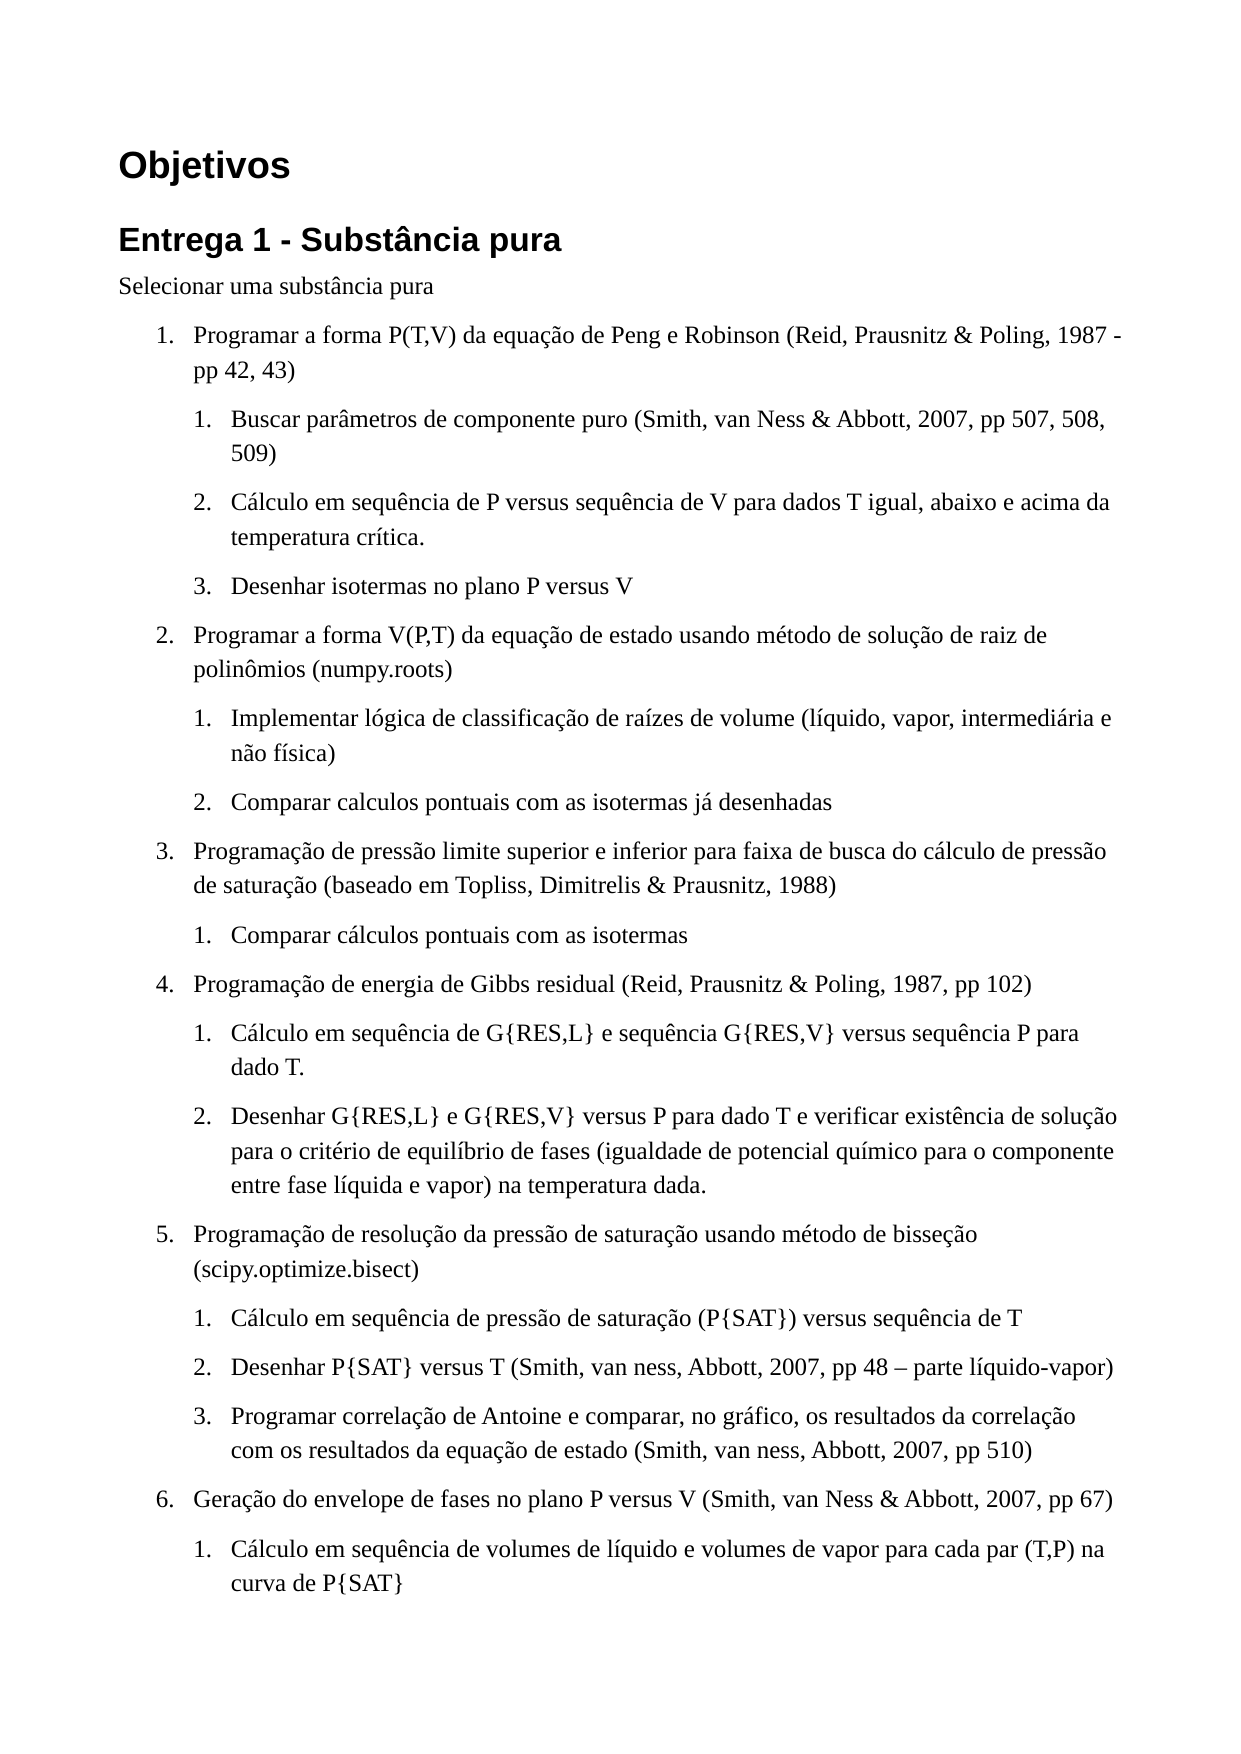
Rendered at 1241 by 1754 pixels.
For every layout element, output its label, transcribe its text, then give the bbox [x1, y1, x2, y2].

list Programação de energia de Gibbs residual (Reid, Prausnitz & Poling, 1987, pp 102) [156, 969, 1122, 997]
list Programação de pressão limite superior e inferior para faixa de busca do cálculo de pressão de saturação (baseado em Topliss, Dimitrelis & Prausnitz, 1988) [156, 836, 1122, 899]
text Selecionar uma substância pura [118, 271, 1122, 300]
list Comparar cálculos pontuais com as isotermas [193, 920, 1122, 948]
list Cálculo em sequência de volumes de líquido e volumes de vapor para cada par (T,P) na curva de P{SAT} [193, 1534, 1122, 1597]
list Desenhar G{RES,L} e G{RES,V} versus P para dado T e verificar existência de solução para o critério de equilíbrio de fases (igualdade de potencial químico para o componente entre fase líquida e vapor) na temperatura dada. [193, 1101, 1122, 1199]
list Programar correlação de Antoine e comparar, no gráfico, os resultados da correlação com os resultados da equação de estado (Smith, van ness, Abbott, 2007, pp 510) [193, 1401, 1122, 1464]
list Geração do envelope de fases no plano P versus V (Smith, van Ness & Abbott, 2007, pp 67) [156, 1484, 1122, 1513]
list Programar a forma V(P,T) da equação de estado usando método de solução de raiz de polinômios (numpy.roots) [156, 620, 1122, 683]
list Implementar lógica de classificação de raízes de volume (líquido, vapor, intermediária e não física) [193, 703, 1122, 767]
list Comparar calculos pontuais com as isotermas já desenhadas [193, 787, 1122, 816]
subtitle Entrega 1 - Substância pura [118, 220, 1122, 259]
list Buscar parâmetros de componente puro (Smith, van Ness & Abbott, 2007, pp 507, 508, 509) [193, 404, 1122, 467]
list Cálculo em sequência de pressão de saturação (P{SAT}) versus sequência de T [193, 1303, 1122, 1332]
list Cálculo em sequência de P versus sequência de V para dados T igual, abaixo e acima da temperatura crítica. [193, 487, 1122, 551]
list Desenhar P{SAT} versus T (Smith, van ness, Abbott, 2007, pp 48 – parte líquido-vapor) [193, 1352, 1122, 1381]
list Programação de resolução da pressão de saturação usando método de bisseção (scipy.optimize.bisect) [156, 1219, 1122, 1283]
list Cálculo em sequência de G{RES,L} e sequência G{RES,V} versus sequência P para dado T. [193, 1018, 1122, 1081]
list Desenhar isotermas no plano P versus V [193, 571, 1122, 600]
list Programar a forma P(T,V) da equação de Peng e Robinson (Reid, Prausnitz & Poling, 1987 - pp 42, 43) [156, 320, 1122, 383]
subtitle Objetivos [118, 143, 1122, 187]
